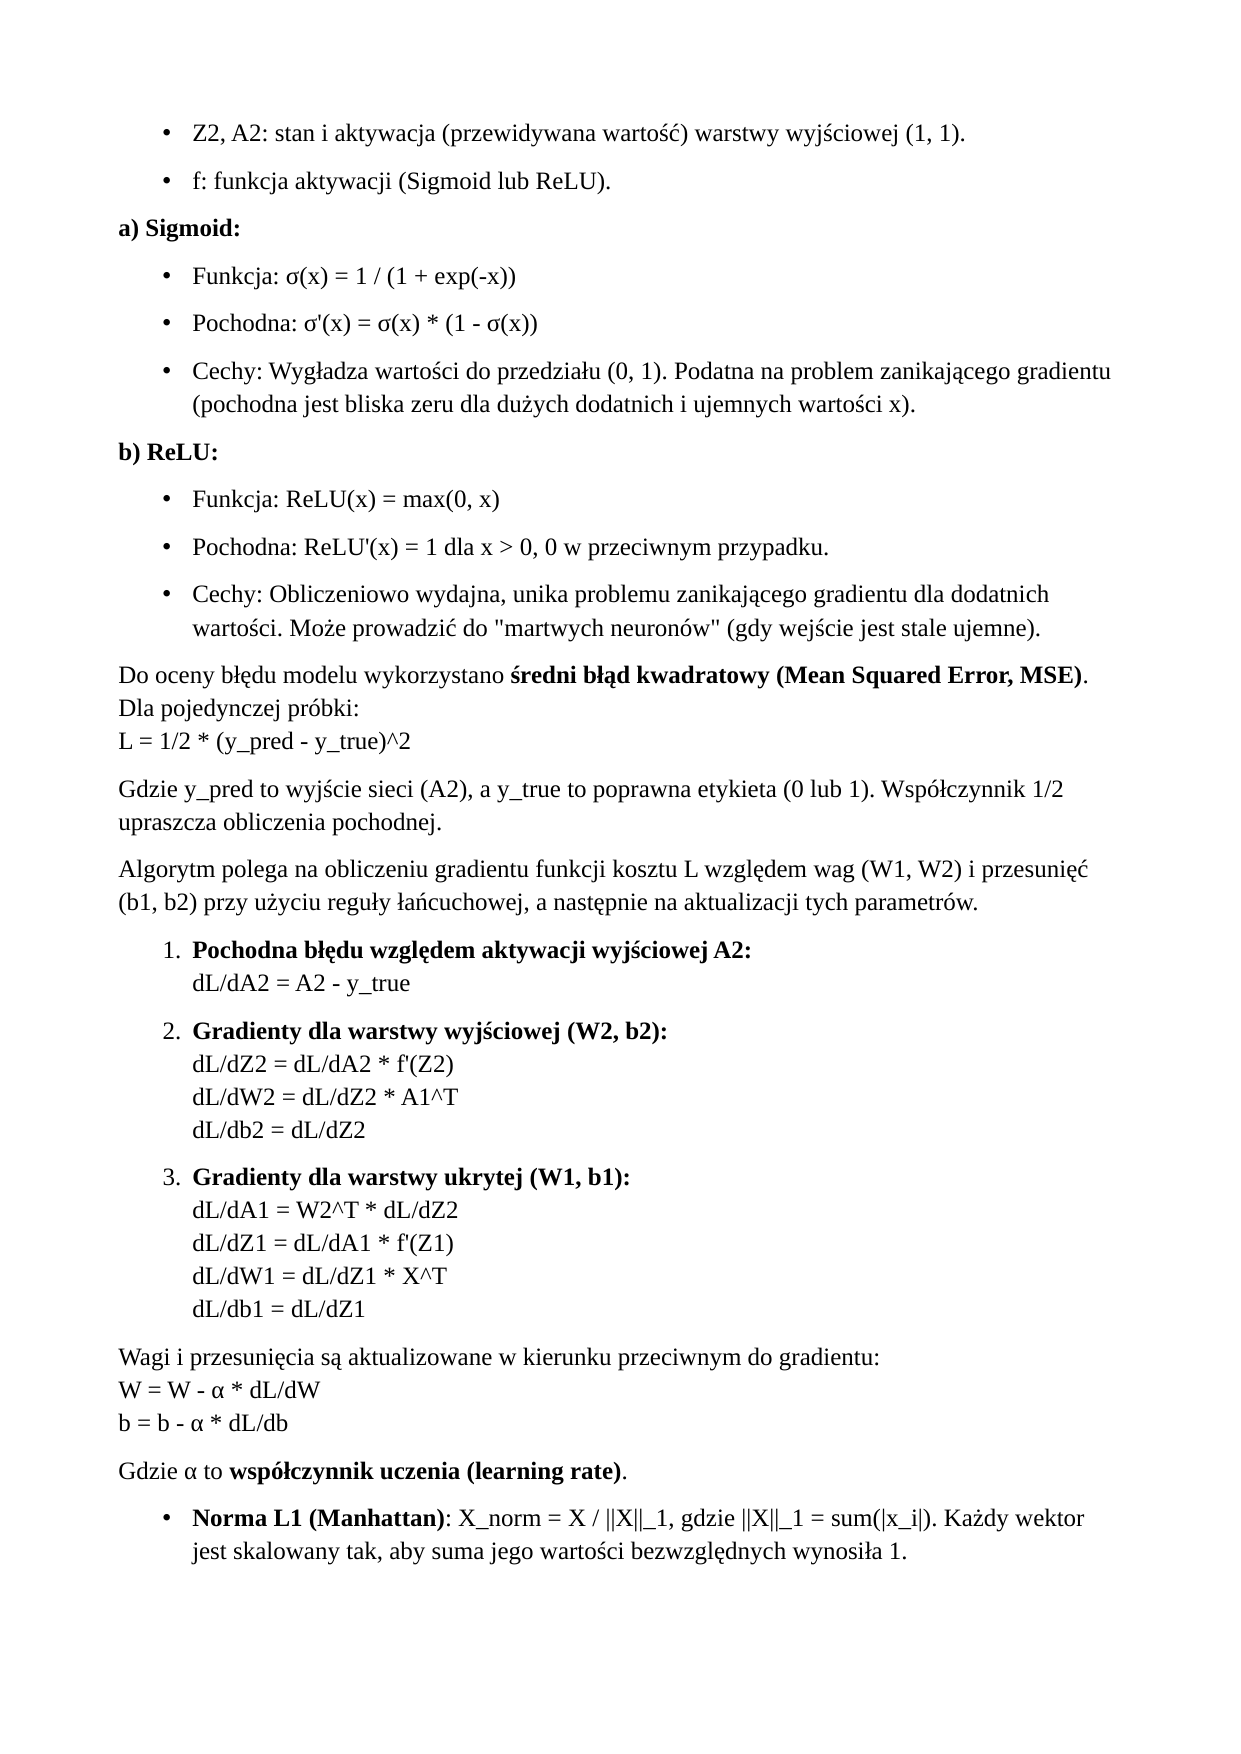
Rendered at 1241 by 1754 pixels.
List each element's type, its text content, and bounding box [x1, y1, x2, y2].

text b) ReLU: [118, 437, 1122, 466]
text Wagi i przesunięcia są aktualizowane w kierunku przeciwnym do gradientu: W = W - α * dL/dW b = b - α * dL/db [118, 1342, 1122, 1437]
list Pochodna: ReLU'(x) = 1 dla x > 0, 0 w przeciwnym przypadku. [162, 532, 1122, 561]
text a) Sigmoid: [118, 213, 1122, 242]
list Pochodna błędu względem aktywacji wyjściowej A2: dL/dA2 = A2 - y_true [162, 935, 1122, 997]
list Funkcja: σ(x) = 1 / (1 + exp(-x)) [162, 261, 1122, 290]
text Gdzie α to współczynnik uczenia (learning rate). [118, 1456, 1122, 1484]
list Funkcja: ReLU(x) = max(0, x) [162, 484, 1122, 513]
list Norma L1 (Manhattan): X_norm = X / ||X||_1, gdzie ||X||_1 = sum(|x_i|). Każdy wektor jest skalowany tak, aby suma jego wartości bezwzględnych wynosiła 1. [162, 1503, 1122, 1565]
text Do oceny błędu modelu wykorzystano średni błąd kwadratowy (Mean Squared Error, MSE). Dla pojedynczej próbki: L = 1/2 * (y_pred - y_true)^2 [118, 660, 1122, 755]
text Algorytm polega na obliczeniu gradientu funkcji kosztu L względem wag (W1, W2) i przesunięć (b1, b2) przy użyciu reguły łańcuchowej, a następnie na aktualizacji tych parametrów. [118, 854, 1122, 916]
list Cechy: Wygładza wartości do przedziału (0, 1). Podatna na problem zanikającego gradientu (pochodna jest bliska zeru dla dużych dodatnich i ujemnych wartości x). [162, 356, 1122, 418]
text Gdzie y_pred to wyjście sieci (A2), a y_true to poprawna etykieta (0 lub 1). Współczynnik 1/2 upraszcza obliczenia pochodnej. [118, 774, 1122, 836]
list f: funkcja aktywacji (Sigmoid lub ReLU). [162, 166, 1122, 194]
list Z2, A2: stan i aktywacja (przewidywana wartość) warstwy wyjściowej (1, 1). [162, 118, 1122, 147]
list Cechy: Obliczeniowo wydajna, unika problemu zanikającego gradientu dla dodatnich wartości. Może prowadzić do "martwych neuronów" (gdy wejście jest stale ujemne). [162, 579, 1122, 641]
list Pochodna: σ'(x) = σ(x) * (1 - σ(x)) [162, 308, 1122, 337]
list Gradienty dla warstwy wyjściowej (W2, b2): dL/dZ2 = dL/dA2 * f'(Z2) dL/dW2 = dL/dZ2 * A1^T dL/db2 = dL/dZ2 [162, 1016, 1122, 1143]
list Gradienty dla warstwy ukrytej (W1, b1): dL/dA1 = W2^T * dL/dZ2 dL/dZ1 = dL/dA1 * f'(Z1) dL/dW1 = dL/dZ1 * X^T dL/db1 = dL/dZ1 [162, 1162, 1122, 1323]
